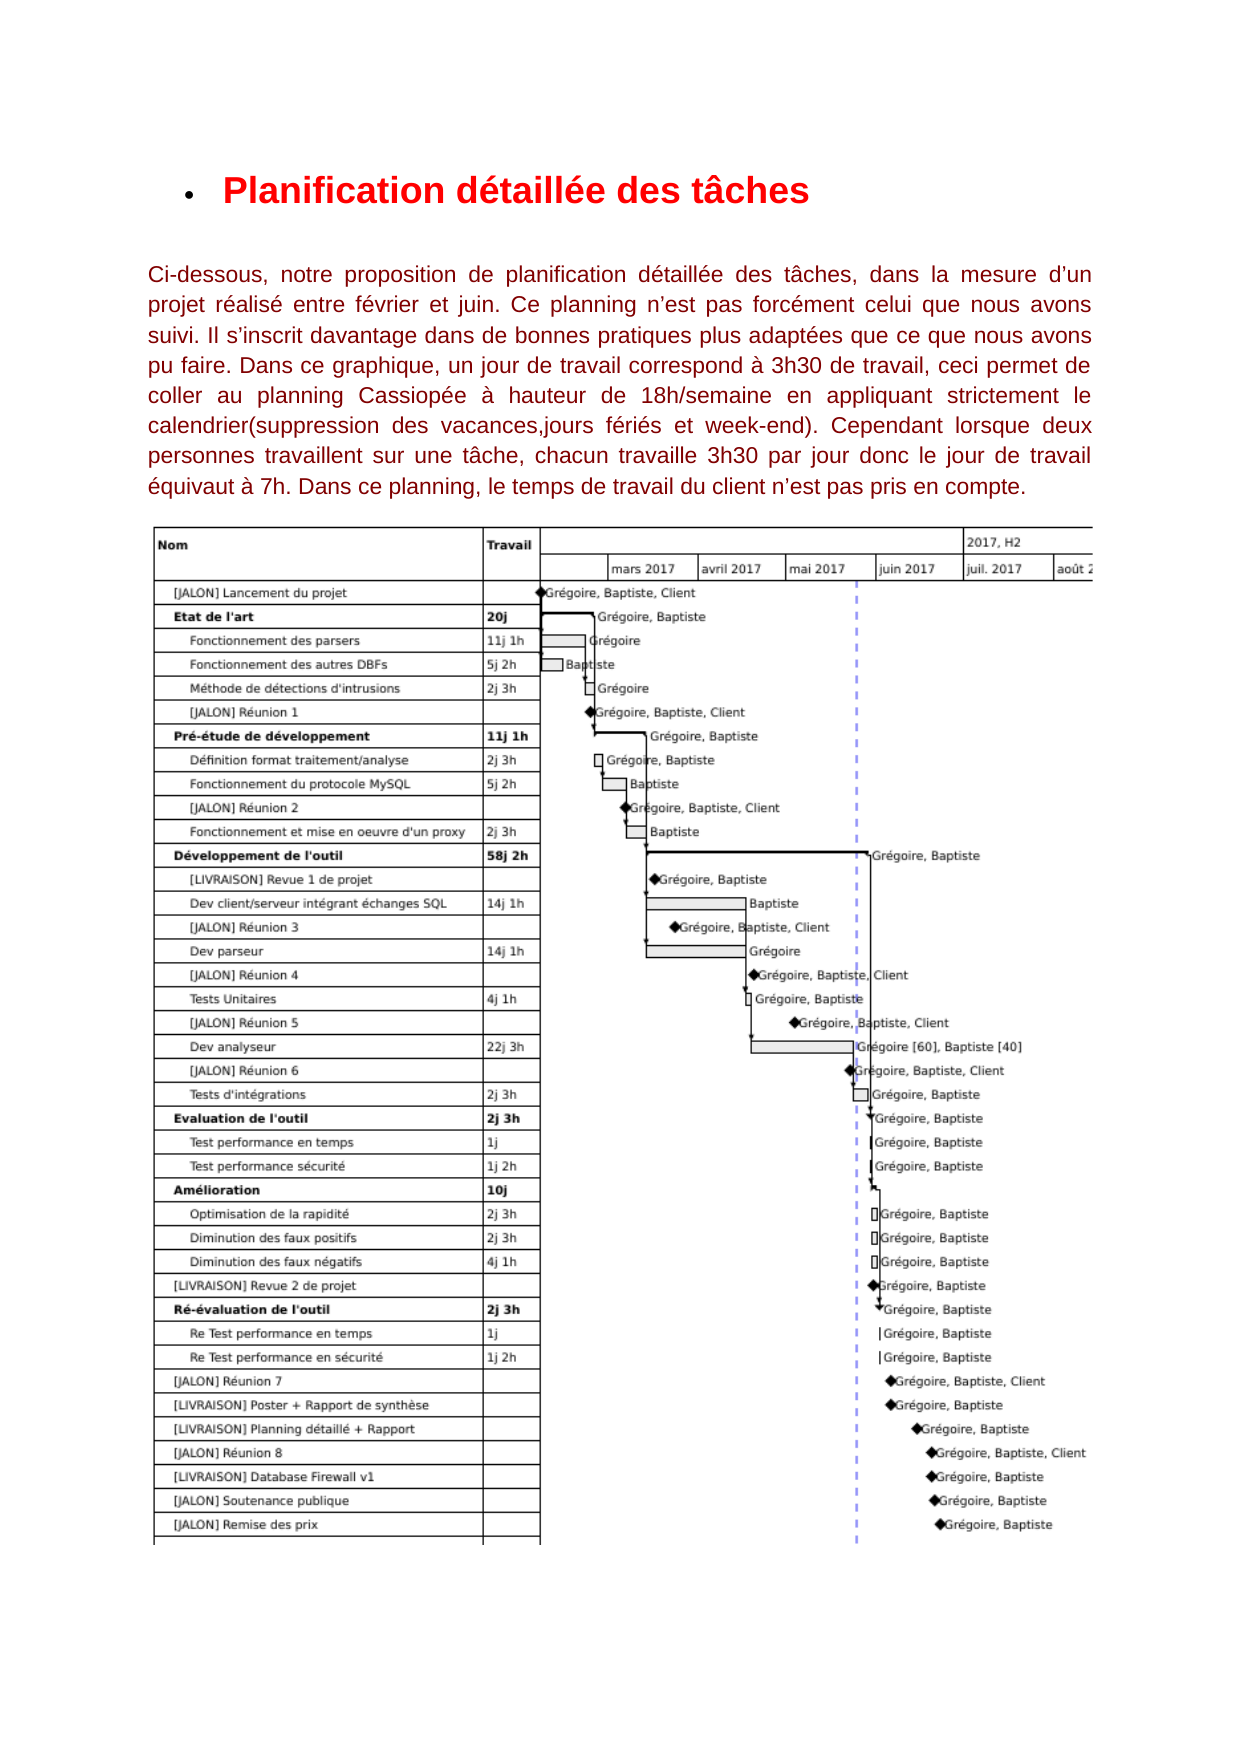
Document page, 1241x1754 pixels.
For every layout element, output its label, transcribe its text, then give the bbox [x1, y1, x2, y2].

list Planification détaillée des tâches [185, 168, 1093, 212]
list Ci-dessous, notre proposition de planification détaillée des tâches, dans la mesure d’un projet réalisé entre février et juin. Ce planning n’est pas forcément celui que nous avons suivi. Il s’inscrit davantage dans de bonnes pratiques plus adaptées que ce que nous avons pu faire. Dans ce graphique, un jour de travail correspond à 3h30 de travail, ceci permet de coller au planning Cassiopée à hauteur de 18h/semaine en appliquant strictement le calendrier(suppression des vacances,jours fériés et week-end). Cependant lorsque deux personnes travaillent sur une tâche, chacun travaille 3h30 par jour donc le jour de travail équivaut à 7h. Dans ce planning, le temps de travail du client n’est pas pris en compte. [148, 261, 1093, 499]
picture [147, 523, 1093, 1545]
